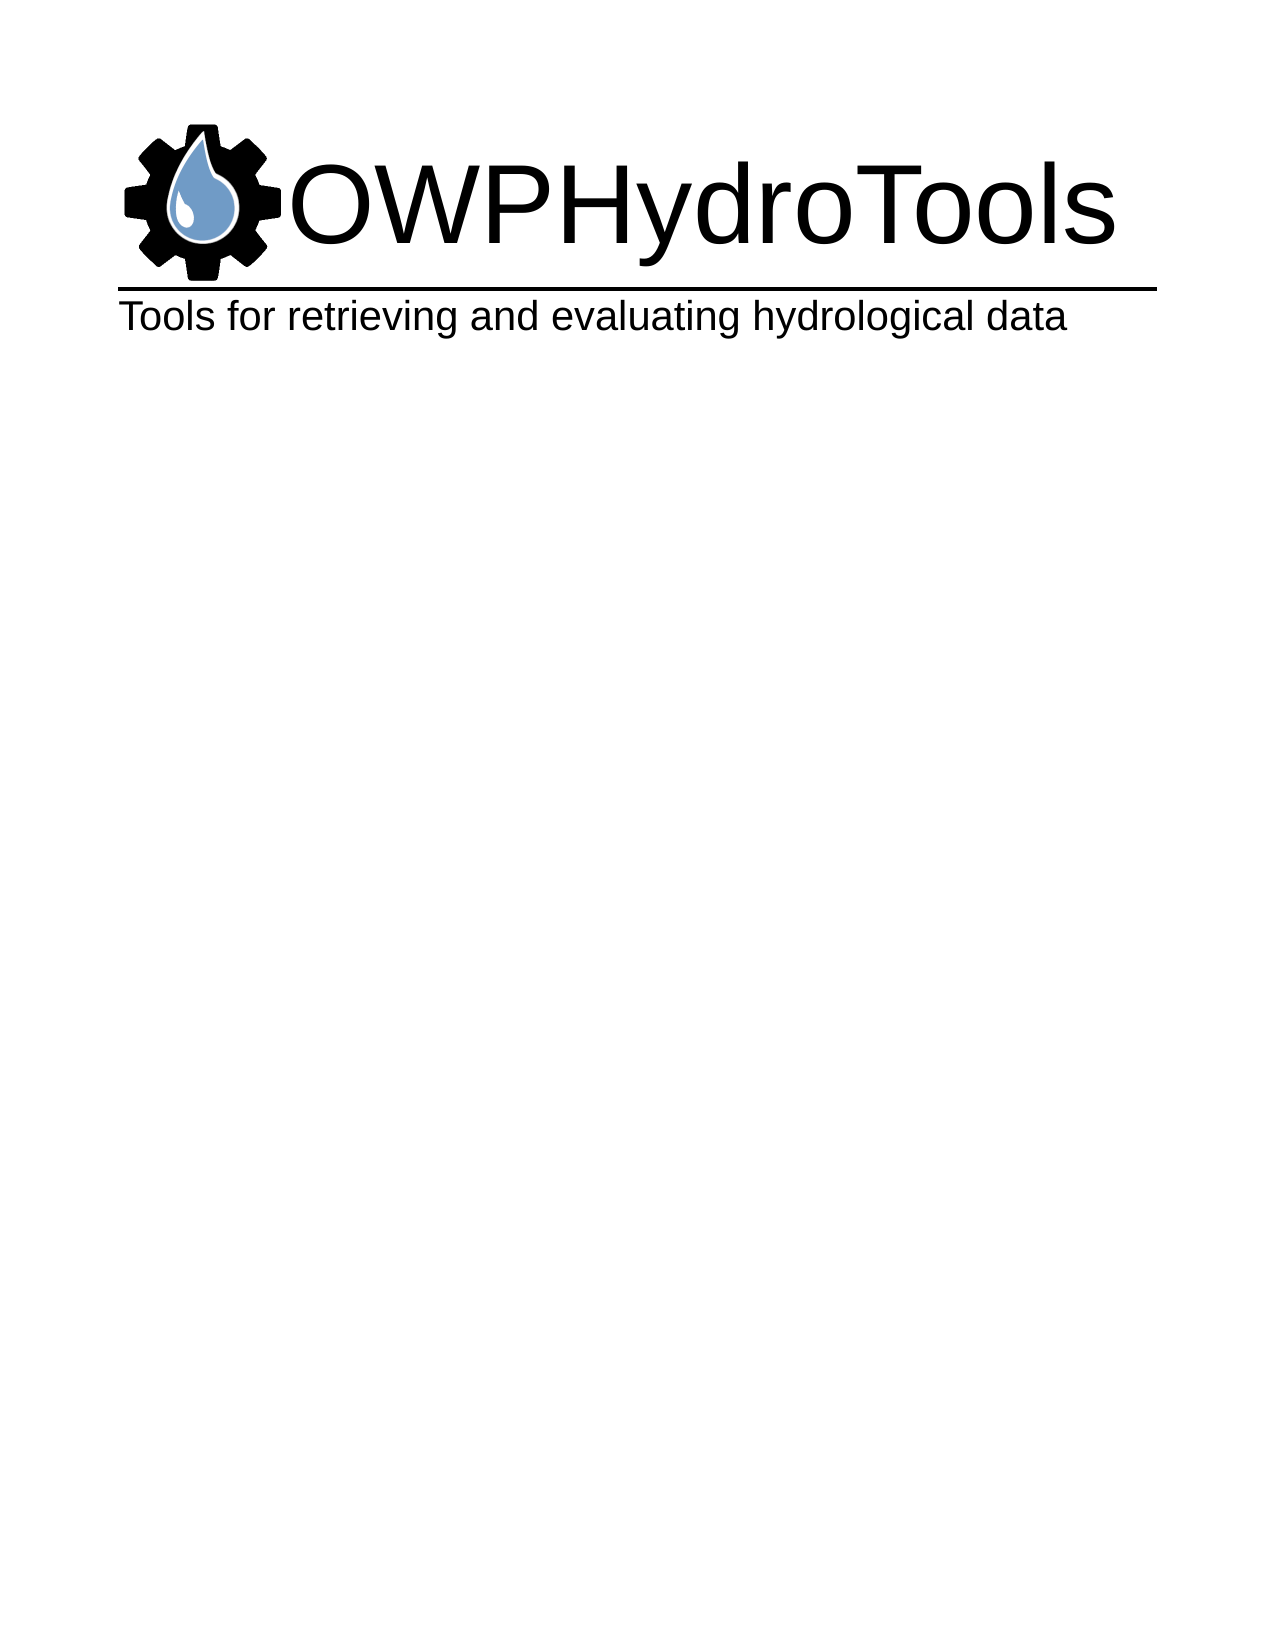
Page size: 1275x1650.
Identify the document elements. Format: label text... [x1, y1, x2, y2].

table_cell Tools for retrieving and evaluating hydrological data [118, 291, 1157, 339]
picture [122, 122, 283, 283]
table_header OWPHydroTools [287, 118, 1157, 287]
table_header [118, 118, 287, 287]
